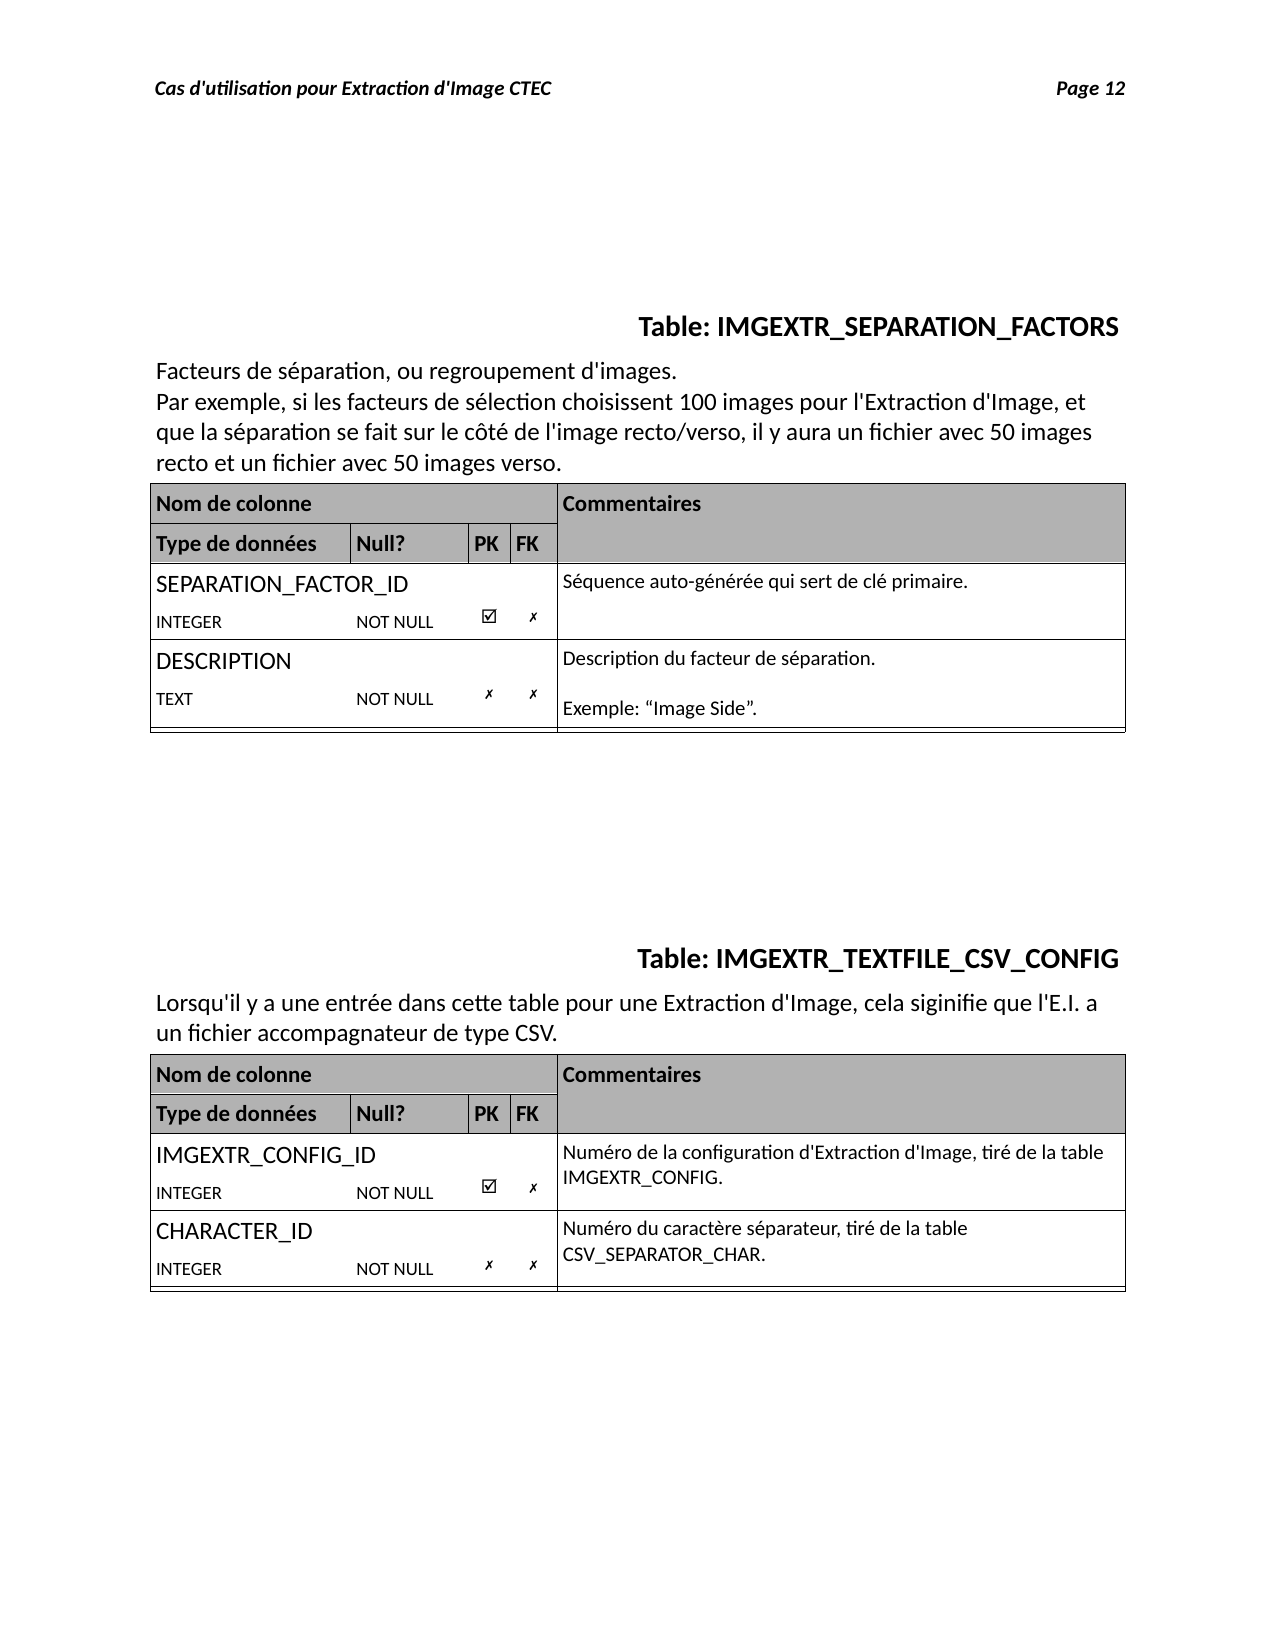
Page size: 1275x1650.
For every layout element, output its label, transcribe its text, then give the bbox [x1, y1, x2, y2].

table_cell Numéro du caractère séparateur, tiré de la table CSV_SEPARATOR_CHAR. [558, 1211, 1125, 1286]
table_cell [469, 1287, 510, 1291]
table_cell [151, 728, 350, 732]
table_cell Numéro de la configuration d'Extraction d'Image, tiré de la table IMGEXTR_CONFIG. [558, 1134, 1125, 1209]
table_header Table: IMGEXTR_TEXTFILE_CSV_CONFIG [150, 934, 1125, 981]
table_cell NOT NULL [350, 1175, 468, 1209]
table_cell R [469, 605, 510, 639]
table_cell FK [511, 524, 557, 562]
table_cell O [510, 681, 557, 727]
table_cell [469, 728, 510, 732]
table_cell [350, 728, 468, 732]
table_cell SEPARATION_FACTOR_ID [151, 564, 557, 604]
table_cell [350, 1287, 468, 1291]
table_cell [151, 1287, 350, 1291]
table_cell Nom de colonne [151, 484, 557, 523]
table_cell [558, 1287, 1125, 1291]
table_cell Nom de colonne [151, 1055, 557, 1093]
table_cell IMGEXTR_CONFIG_ID [151, 1134, 557, 1175]
table_cell O [469, 1252, 510, 1286]
table_cell PK [469, 1095, 510, 1133]
table_cell O [469, 681, 510, 727]
table_cell FK [511, 1095, 557, 1133]
table_cell NOT NULL [350, 681, 468, 727]
table_cell Commentaires [558, 1055, 1125, 1133]
table_cell NOT NULL [350, 605, 468, 639]
table_cell PK [469, 524, 510, 562]
table_cell [510, 728, 557, 732]
table_header Table: IMGEXTR_SEPARATION_FACTORS [150, 303, 1125, 350]
table_cell Type de données [151, 1095, 350, 1133]
table_cell NOT NULL [350, 1252, 468, 1286]
table_cell O [510, 1175, 557, 1209]
table_cell INTEGER [151, 605, 350, 639]
table_cell TEXT [151, 681, 350, 727]
table_cell Séquence auto-générée qui sert de clé primaire. [558, 564, 1125, 639]
table_cell O [510, 1252, 557, 1286]
table_cell [558, 728, 1125, 732]
table_cell Commentaires [558, 484, 1125, 562]
table_cell Description du facteur de séparation. Exemple: “Image Side”. [558, 640, 1125, 727]
table_cell Null? [351, 524, 468, 562]
table_cell Type de données [151, 524, 350, 562]
table_cell CHARACTER_ID [151, 1211, 557, 1252]
table_cell Facteurs de séparation, ou regroupement d'images. Par exemple, si les facteurs de sélection choisissent 100 images pour l'Extraction d'Image, et que la séparation se fait sur le côté de l'image recto/verso, il y aura un fichier avec 50 images recto et un fichier avec 50 images verso. [150, 350, 1125, 483]
table_cell INTEGER [151, 1252, 350, 1286]
table_cell O [510, 605, 557, 639]
table_cell [510, 1287, 557, 1291]
table_cell R [469, 1175, 510, 1209]
table_cell DESCRIPTION [151, 640, 557, 681]
table_cell INTEGER [151, 1175, 350, 1209]
table_cell Lorsqu'il y a une entrée dans cette table pour une Extraction d'Image, cela siginifie que l'E.I. a un fichier accompagnateur de type CSV. [150, 981, 1125, 1054]
table_cell Null? [351, 1095, 468, 1133]
